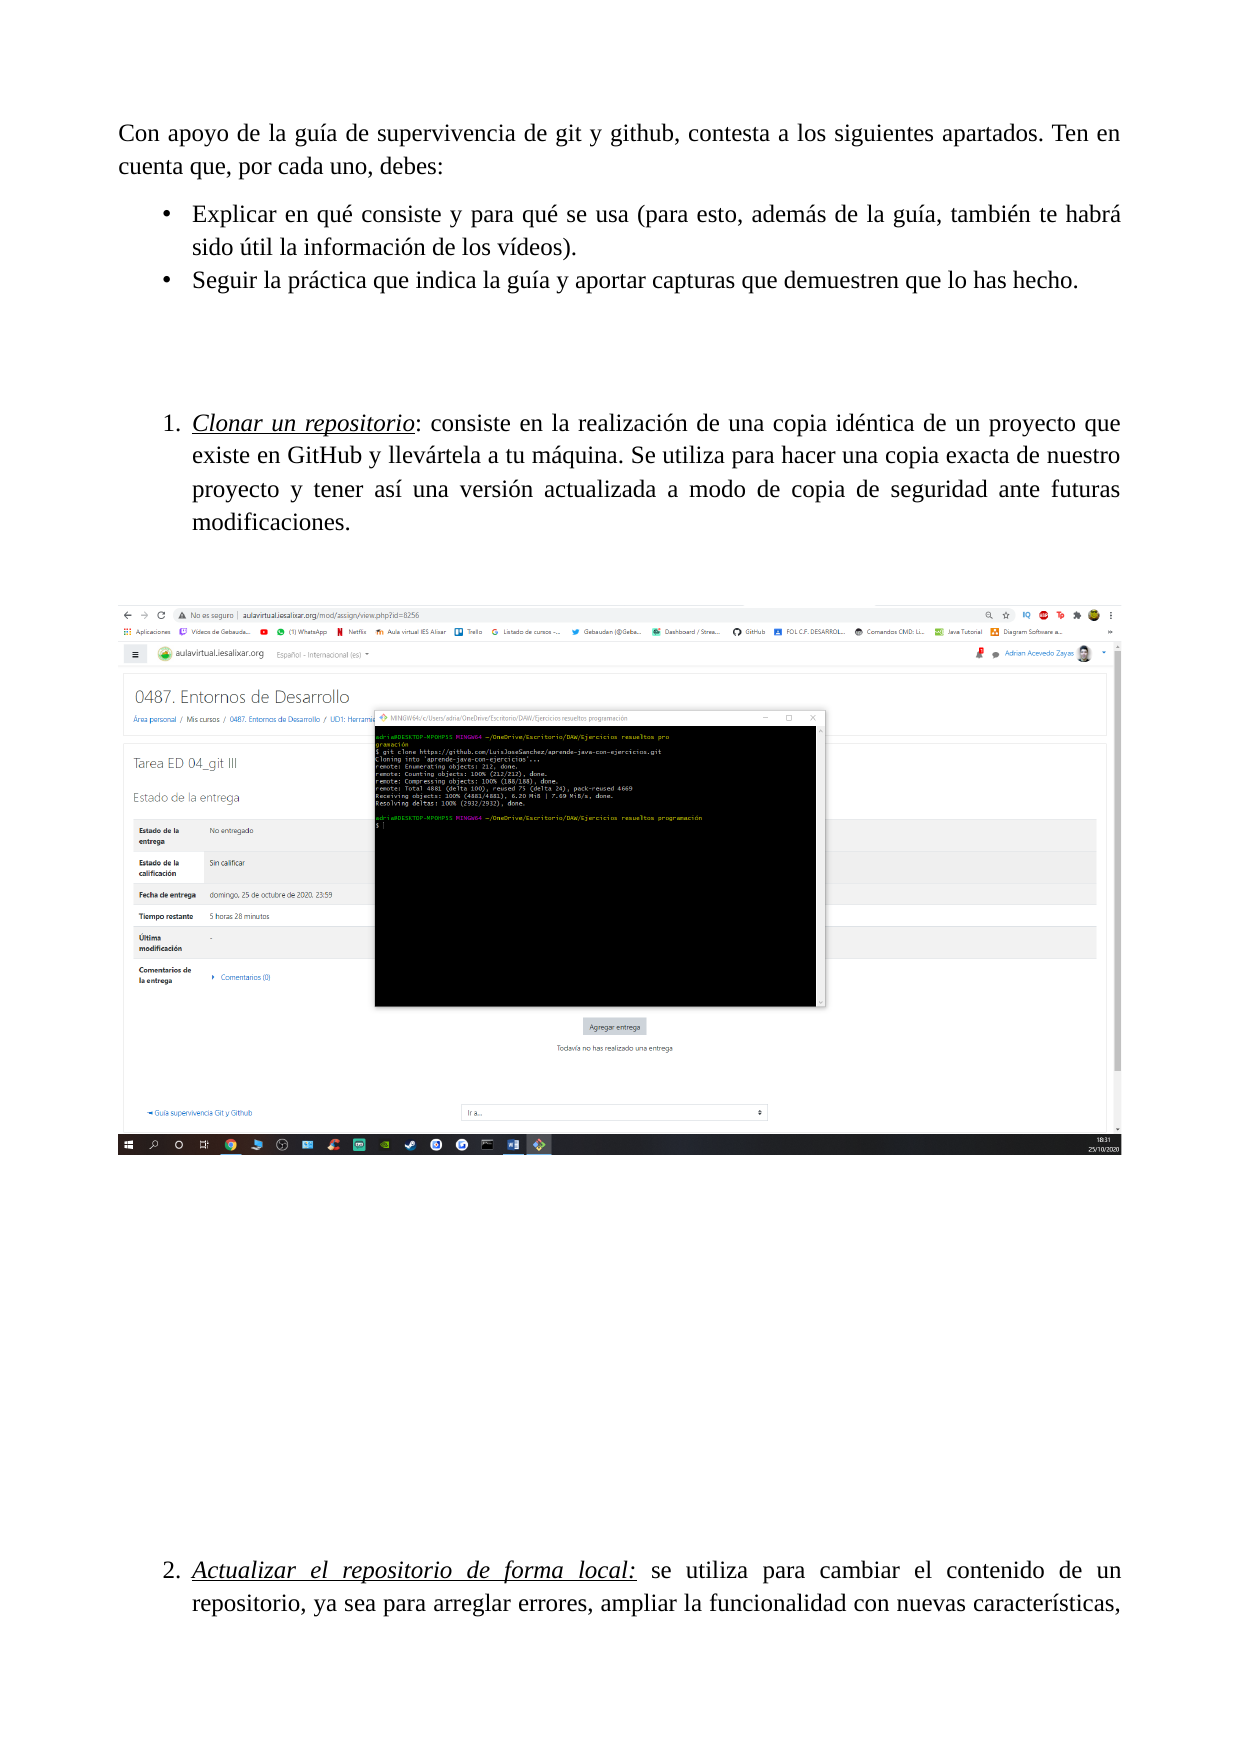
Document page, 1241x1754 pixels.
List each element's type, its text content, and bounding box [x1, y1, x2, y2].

list Actualizar el repositorio de forma local: se utiliza para cambiar el contenido de un repositorio, ya sea para arreglar errores, ampliar la funcionalidad con nuevas características, [162, 1555, 1122, 1616]
list Seguir la práctica que indica la guía y aportar capturas que demuestren que lo has hecho. [162, 265, 1122, 293]
text Con apoyo de la guía de supervivencia de git y github, contesta a los siguientes apartados. Ten en cuenta que, por cada uno, debes: [118, 118, 1122, 180]
list Explicar en qué consiste y para qué se usa (para esto, además de la guía, también te habrá sido útil la información de los vídeos). [162, 199, 1122, 261]
list Clonar un repositorio: consiste en la realización de una copia idéntica de un proyecto que existe en GitHub y llevártela a tu máquina. Se utiliza para hacer una copia exacta de nuestro proyecto y tener así una versión actualizada a modo de copia de seguridad ante futuras modificaciones. [162, 408, 1122, 535]
